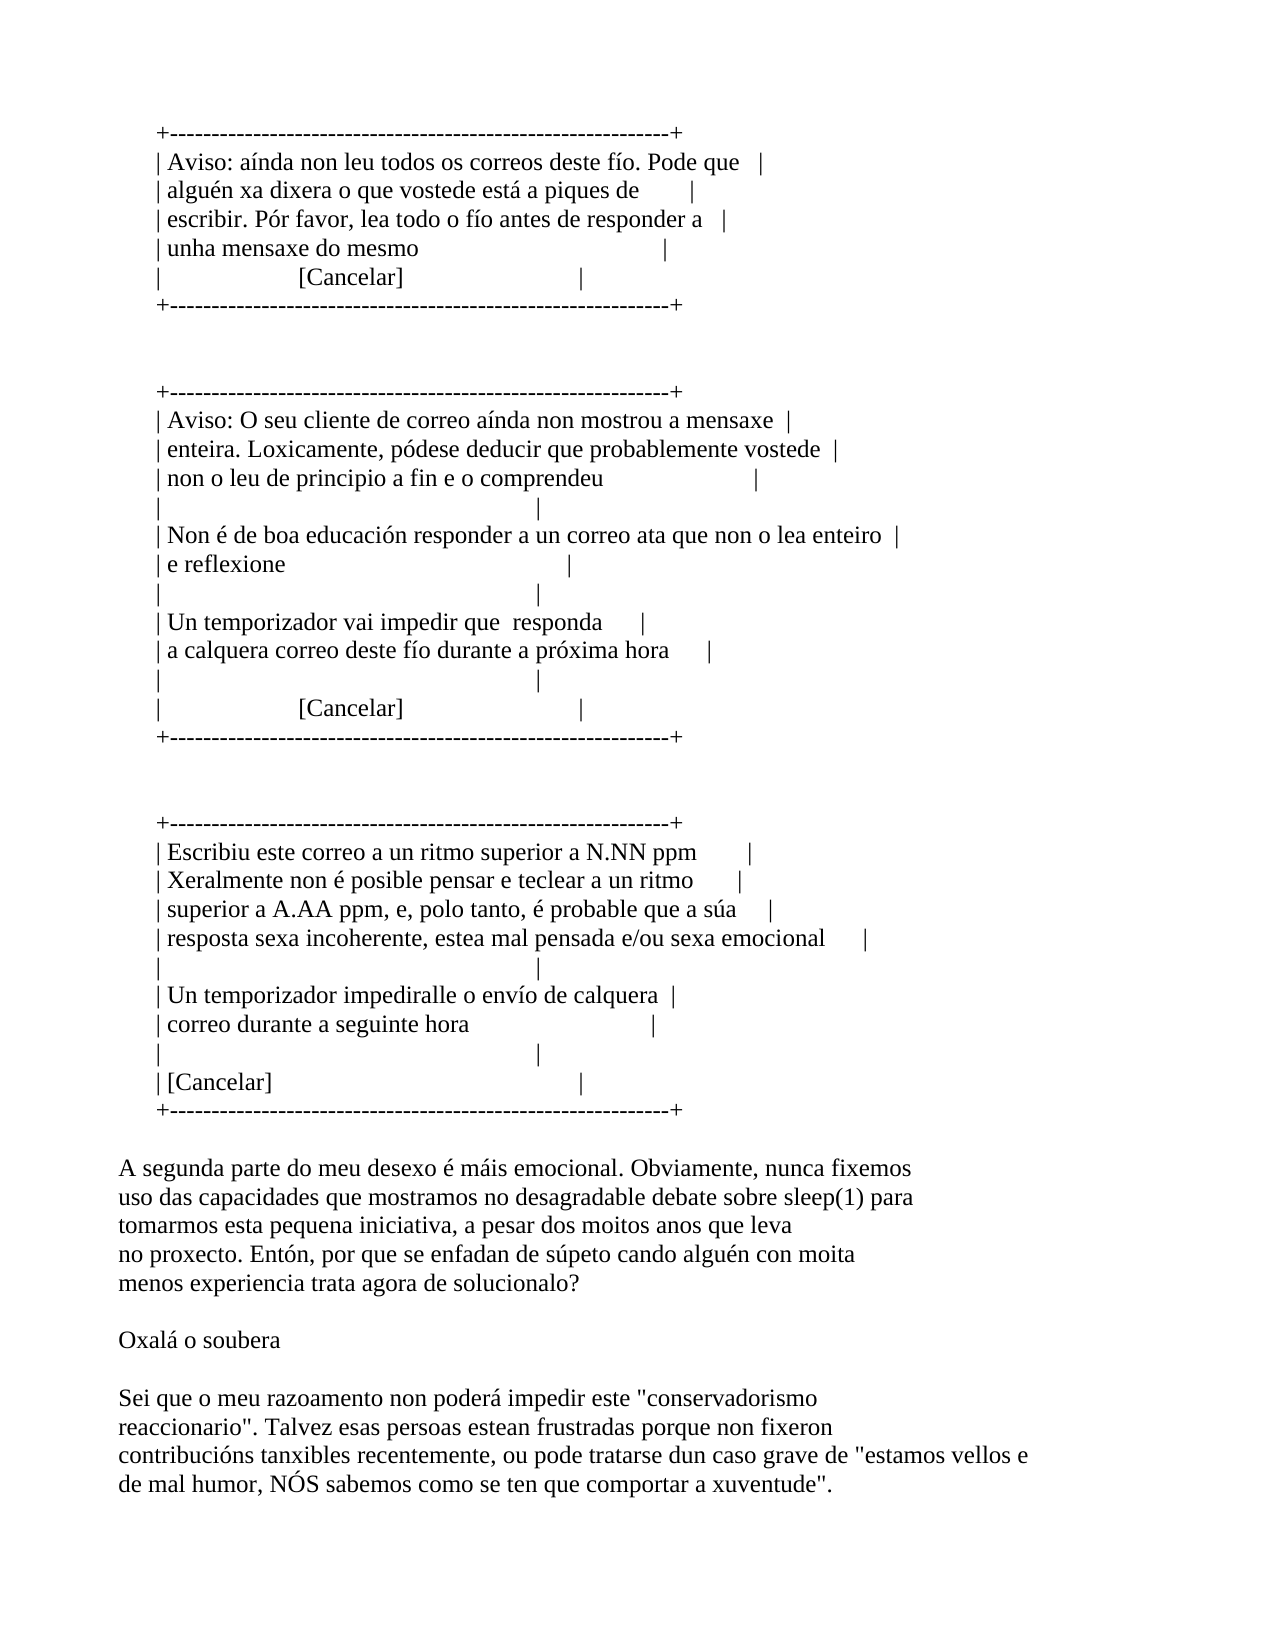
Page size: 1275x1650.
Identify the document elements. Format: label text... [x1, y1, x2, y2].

text | non o leu de principio a fin e o comprendeu | [118, 463, 1157, 492]
text | enteira. Loxicamente, pódese deducir que probablemente vostede | [118, 434, 1157, 463]
text +------------------------------------------------------------+ [118, 377, 1157, 406]
text +------------------------------------------------------------+ [118, 291, 1157, 319]
text | Xeralmente non é posible pensar e teclear a un ritmo | [118, 866, 1157, 894]
text | escribir. Pór favor, lea todo o fío antes de responder a | [118, 204, 1157, 233]
text | unha mensaxe do mesmo | [118, 233, 1157, 262]
text | Non é de boa educación responder a un correo ata que non o lea enteiro | [118, 521, 1157, 549]
text Sei que o meu razoamento non poderá impedir este "conservadorismo [118, 1383, 1157, 1412]
text | [Cancelar] | [118, 693, 1157, 722]
text uso das capacidades que mostramos no desagradable debate sobre sleep(1) para [118, 1182, 1157, 1211]
text | a calquera correo deste fío durante a próxima hora | [118, 636, 1157, 664]
text | resposta sexa incoherente, estea mal pensada e/ou sexa emocional | [118, 923, 1157, 952]
text | alguén xa dixera o que vostede está a piques de | [118, 176, 1157, 204]
text | [Cancelar] | [118, 1067, 1157, 1096]
text | | [118, 664, 1157, 693]
text menos experiencia trata agora de solucionalo? [118, 1268, 1157, 1297]
text tomarmos esta pequena iniciativa, a pesar dos moitos anos que leva [118, 1211, 1157, 1239]
text Oxalá o soubera [118, 1326, 1157, 1354]
text +------------------------------------------------------------+ [118, 722, 1157, 751]
text | correo durante a seguinte hora | [118, 1009, 1157, 1038]
text contribucións tanxibles recentemente, ou pode tratarse dun caso grave de "estamos vellos e [118, 1441, 1157, 1469]
text | Un temporizador vai impedir que responda | [118, 607, 1157, 636]
text de mal humor, NÓS sabemos como se ten que comportar a xuventude". [118, 1469, 1157, 1498]
text | Aviso: aínda non leu todos os correos deste fío. Pode que | [118, 147, 1157, 176]
text | | [118, 1038, 1157, 1067]
text | Un temporizador impediralle o envío de calquera | [118, 981, 1157, 1009]
text +------------------------------------------------------------+ [118, 808, 1157, 837]
text A segunda parte do meu desexo é máis emocional. Obviamente, nunca fixemos [118, 1153, 1157, 1182]
text | [Cancelar] | [118, 262, 1157, 291]
text +------------------------------------------------------------+ [118, 1096, 1157, 1124]
text | | [118, 952, 1157, 981]
text | superior a A.AA ppm, e, polo tanto, é probable que a súa | [118, 894, 1157, 923]
text reaccionario". Talvez esas persoas estean frustradas porque non fixeron [118, 1412, 1157, 1441]
text no proxecto. Entón, por que se enfadan de súpeto cando alguén con moita [118, 1239, 1157, 1268]
text | | [118, 578, 1157, 607]
text +------------------------------------------------------------+ [118, 118, 1157, 147]
text | | [118, 492, 1157, 521]
text | e reflexione | [118, 549, 1157, 578]
text | Aviso: O seu cliente de correo aínda non mostrou a mensaxe | [118, 406, 1157, 434]
text | Escribiu este correo a un ritmo superior a N.NN ppm | [118, 837, 1157, 866]
